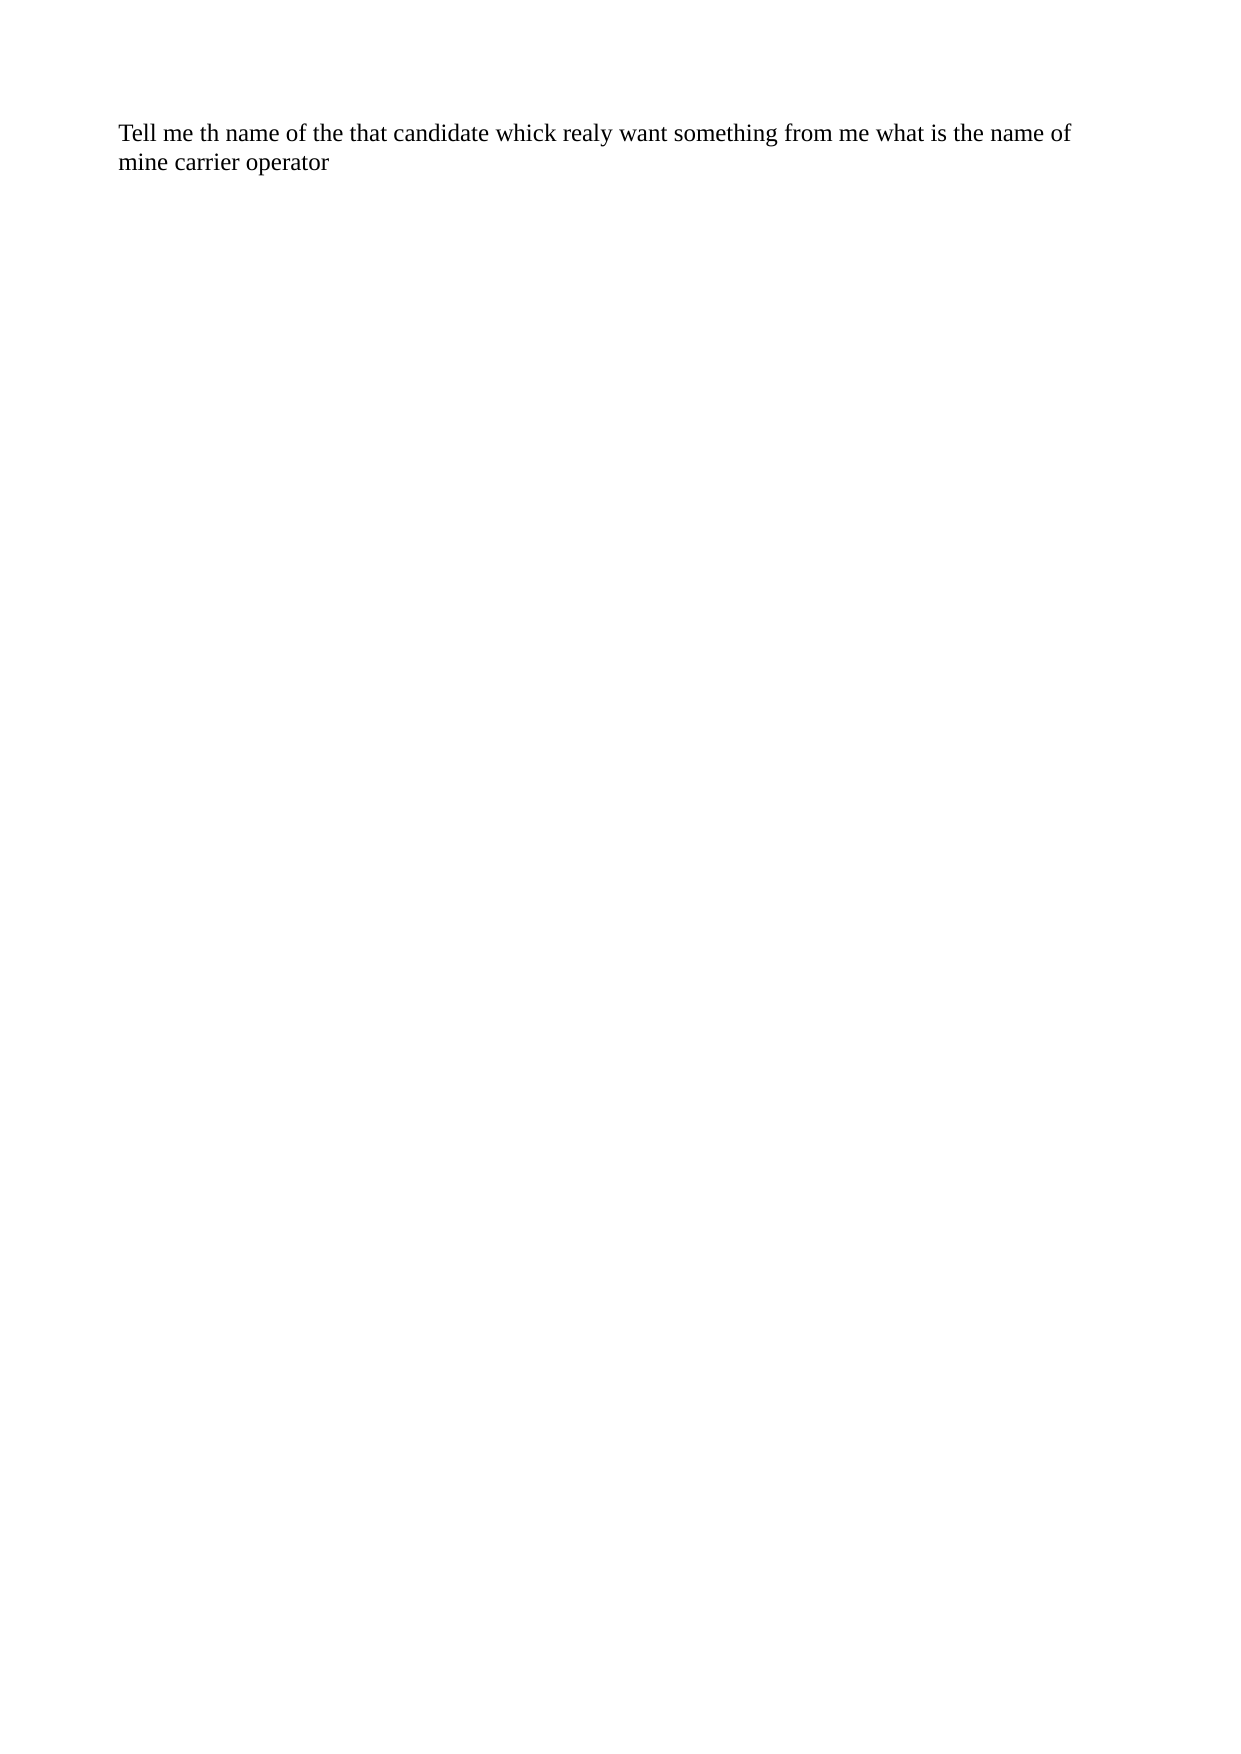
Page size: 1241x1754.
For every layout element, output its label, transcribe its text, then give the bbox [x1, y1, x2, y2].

text Tell me th name of the that candidate whick realy want something from me what is the name of mine carrier operator [118, 118, 1122, 176]
